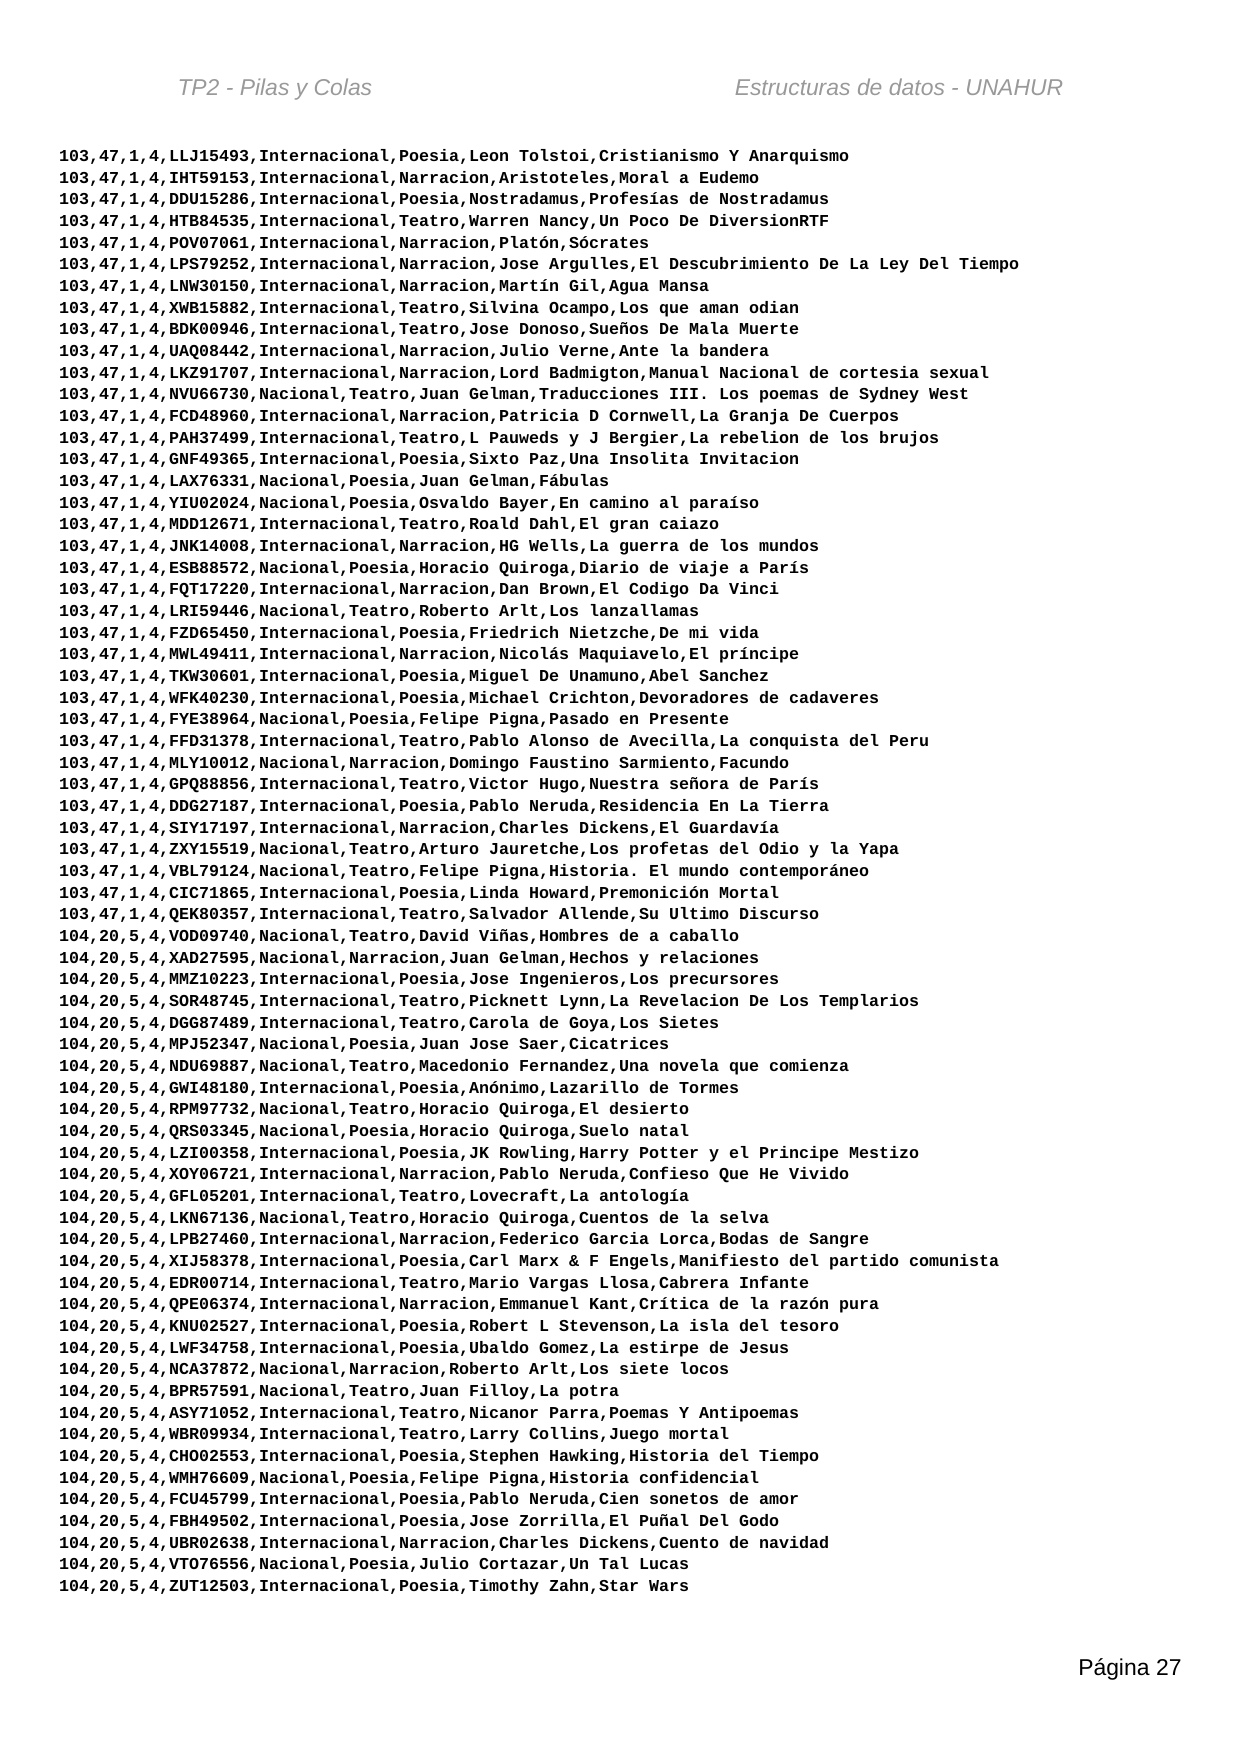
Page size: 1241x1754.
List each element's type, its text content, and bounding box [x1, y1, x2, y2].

text 104,20,5,4,FCU45799,Internacional,Poesia,Pablo Neruda,Cien sonetos de amor [59, 1491, 1181, 1510]
text 103,47,1,4,PAH37499,Internacional,Teatro,L Pauweds y J Bergier,La rebelion de los brujos [59, 429, 1181, 448]
text 104,20,5,4,SOR48745,Internacional,Teatro,Picknett Lynn,La Revelacion De Los Templarios [59, 993, 1181, 1011]
text 104,20,5,4,XIJ58378,Internacional,Poesia,Carl Marx & F Engels,Manifiesto del partido comunista [59, 1253, 1181, 1271]
text 104,20,5,4,NCA37872,Nacional,Narracion,Roberto Arlt,Los siete locos [59, 1361, 1181, 1380]
text 104,20,5,4,LZI00358,Internacional,Poesia,JK Rowling,Harry Potter y el Principe Mestizo [59, 1144, 1181, 1163]
text 104,20,5,4,QPE06374,Internacional,Narracion,Emmanuel Kant,Crítica de la razón pura [59, 1296, 1181, 1315]
text 104,20,5,4,LPB27460,Internacional,Narracion,Federico Garcia Lorca,Bodas de Sangre [59, 1231, 1181, 1250]
text 104,20,5,4,RPM97732,Nacional,Teatro,Horacio Quiroga,El desierto [59, 1101, 1181, 1120]
text 104,20,5,4,XAD27595,Nacional,Narracion,Juan Gelman,Hechos y relaciones [59, 949, 1181, 968]
text 104,20,5,4,WBR09934,Internacional,Teatro,Larry Collins,Juego mortal [59, 1426, 1181, 1445]
text 104,20,5,4,KNU02527,Internacional,Poesia,Robert L Stevenson,La isla del tesoro [59, 1318, 1181, 1336]
text 104,20,5,4,QRS03345,Nacional,Poesia,Horacio Quiroga,Suelo natal [59, 1123, 1181, 1141]
text 104,20,5,4,UBR02638,Internacional,Narracion,Charles Dickens,Cuento de navidad [59, 1534, 1181, 1553]
text 103,47,1,4,VBL79124,Nacional,Teatro,Felipe Pigna,Historia. El mundo contemporáneo [59, 863, 1181, 881]
text 104,20,5,4,EDR00714,Internacional,Teatro,Mario Vargas Llosa,Cabrera Infante [59, 1274, 1181, 1293]
text 104,20,5,4,MMZ10223,Internacional,Poesia,Jose Ingenieros,Los precursores [59, 971, 1181, 990]
text 103,47,1,4,POV07061,Internacional,Narracion,Platón,Sócrates [59, 234, 1181, 253]
text 103,47,1,4,ZXY15519,Nacional,Teatro,Arturo Jauretche,Los profetas del Odio y la Yapa [59, 841, 1181, 860]
text 103,47,1,4,JNK14008,Internacional,Narracion,HG Wells,La guerra de los mundos [59, 538, 1181, 556]
text 103,47,1,4,DDU15286,Internacional,Poesia,Nostradamus,Profesías de Nostradamus [59, 191, 1181, 210]
text 103,47,1,4,FYE38964,Nacional,Poesia,Felipe Pigna,Pasado en Presente [59, 711, 1181, 730]
text 103,47,1,4,YIU02024,Nacional,Poesia,Osvaldo Bayer,En camino al paraíso [59, 494, 1181, 513]
text 103,47,1,4,CIC71865,Internacional,Poesia,Linda Howard,Premonición Mortal [59, 884, 1181, 903]
text 104,20,5,4,LKN67136,Nacional,Teatro,Horacio Quiroga,Cuentos de la selva [59, 1209, 1181, 1228]
text 104,20,5,4,ASY71052,Internacional,Teatro,Nicanor Parra,Poemas Y Antipoemas [59, 1404, 1181, 1423]
text 103,47,1,4,ESB88572,Nacional,Poesia,Horacio Quiroga,Diario de viaje a París [59, 559, 1181, 578]
text 103,47,1,4,BDK00946,Internacional,Teatro,Jose Donoso,Sueños De Mala Muerte [59, 321, 1181, 340]
text 104,20,5,4,ZUT12503,Internacional,Poesia,Timothy Zahn,Star Wars [59, 1578, 1181, 1596]
text 104,20,5,4,CHO02553,Internacional,Poesia,Stephen Hawking,Historia del Tiempo [59, 1448, 1181, 1466]
text 103,47,1,4,LLJ15493,Internacional,Poesia,Leon Tolstoi,Cristianismo Y Anarquismo [59, 148, 1181, 166]
text 103,47,1,4,XWB15882,Internacional,Teatro,Silvina Ocampo,Los que aman odian [59, 299, 1181, 318]
text 104,20,5,4,LWF34758,Internacional,Poesia,Ubaldo Gomez,La estirpe de Jesus [59, 1339, 1181, 1358]
text 103,47,1,4,LKZ91707,Internacional,Narracion,Lord Badmigton,Manual Nacional de cortesia sexual [59, 364, 1181, 383]
text 103,47,1,4,LPS79252,Internacional,Narracion,Jose Argulles,El Descubrimiento De La Ley Del Tiempo [59, 256, 1181, 275]
text 104,20,5,4,GFL05201,Internacional,Teatro,Lovecraft,La antología [59, 1188, 1181, 1206]
text 103,47,1,4,NVU66730,Nacional,Teatro,Juan Gelman,Traducciones III. Los poemas de Sydney West [59, 386, 1181, 405]
text 104,20,5,4,WMH76609,Nacional,Poesia,Felipe Pigna,Historia confidencial [59, 1469, 1181, 1488]
text 103,47,1,4,LNW30150,Internacional,Narracion,Martí­n Gil,Agua Mansa [59, 278, 1181, 296]
text 103,47,1,4,QEK80357,Internacional,Teatro,Salvador Allende,Su Ultimo Discurso [59, 906, 1181, 925]
text 103,47,1,4,LRI59446,Nacional,Teatro,Roberto Arlt,Los lanzallamas [59, 603, 1181, 621]
text 104,20,5,4,MPJ52347,Nacional,Poesia,Juan Jose Saer,Cicatrices [59, 1036, 1181, 1055]
text 103,47,1,4,MLY10012,Nacional,Narracion,Domingo Faustino Sarmiento,Facundo [59, 754, 1181, 773]
text 103,47,1,4,GNF49365,Internacional,Poesia,Sixto Paz,Una Insolita Invitacion [59, 451, 1181, 470]
text 103,47,1,4,DDG27187,Internacional,Poesia,Pablo Neruda,Residencia En La Tierra [59, 798, 1181, 816]
text 104,20,5,4,VOD09740,Nacional,Teatro,David Viñas,Hombres de a caballo [59, 928, 1181, 946]
text 103,47,1,4,SIY17197,Internacional,Narracion,Charles Dickens,El Guardaví­a [59, 819, 1181, 838]
text 103,47,1,4,FFD31378,Internacional,Teatro,Pablo Alonso de Avecilla,La conquista del Peru [59, 733, 1181, 751]
text 104,20,5,4,XOY06721,Internacional,Narracion,Pablo Neruda,Confieso Que He Vivido [59, 1166, 1181, 1185]
text 103,47,1,4,FCD48960,Internacional,Narracion,Patricia D Cornwell,La Granja De Cuerpos [59, 408, 1181, 426]
text 103,47,1,4,MDD12671,Internacional,Teatro,Roald Dahl,El gran caiazo [59, 516, 1181, 535]
text 103,47,1,4,UAQ08442,Internacional,Narracion,Julio Verne,Ante la bandera [59, 343, 1181, 361]
text 103,47,1,4,FZD65450,Internacional,Poesia,Friedrich Nietzche,De mi vida [59, 624, 1181, 643]
text 103,47,1,4,TKW30601,Internacional,Poesia,Miguel De Unamuno,Abel Sanchez [59, 668, 1181, 686]
text 104,20,5,4,BPR57591,Nacional,Teatro,Juan Filloy,La potra [59, 1383, 1181, 1401]
text 103,47,1,4,MWL49411,Internacional,Narracion,Nicolás Maquiavelo,El prí­ncipe [59, 646, 1181, 665]
text 103,47,1,4,WFK40230,Internacional,Poesia,Michael Crichton,Devoradores de cadaveres [59, 689, 1181, 708]
text 103,47,1,4,GPQ88856,Internacional,Teatro,Victor Hugo,Nuestra señora de Parí­s [59, 776, 1181, 795]
text 103,47,1,4,LAX76331,Nacional,Poesia,Juan Gelman,Fábulas [59, 473, 1181, 491]
text 103,47,1,4,IHT59153,Internacional,Narracion,Aristoteles,Moral a Eudemo [59, 169, 1181, 188]
text 103,47,1,4,FQT17220,Internacional,Narracion,Dan Brown,El Codigo Da Vinci [59, 581, 1181, 600]
text 104,20,5,4,VTO76556,Nacional,Poesia,Julio Cortazar,Un Tal Lucas [59, 1556, 1181, 1575]
text 104,20,5,4,FBH49502,Internacional,Poesia,Jose Zorrilla,El Puñal Del Godo [59, 1513, 1181, 1531]
text 104,20,5,4,GWI48180,Internacional,Poesia,Anónimo,Lazarillo de Tormes [59, 1079, 1181, 1098]
text 103,47,1,4,HTB84535,Internacional,Teatro,Warren Nancy,Un Poco De DiversionRTF [59, 213, 1181, 231]
text 104,20,5,4,DGG87489,Internacional,Teatro,Carola de Goya,Los Sietes [59, 1014, 1181, 1033]
text 104,20,5,4,NDU69887,Nacional,Teatro,Macedonio Fernandez,Una novela que comienza [59, 1058, 1181, 1076]
